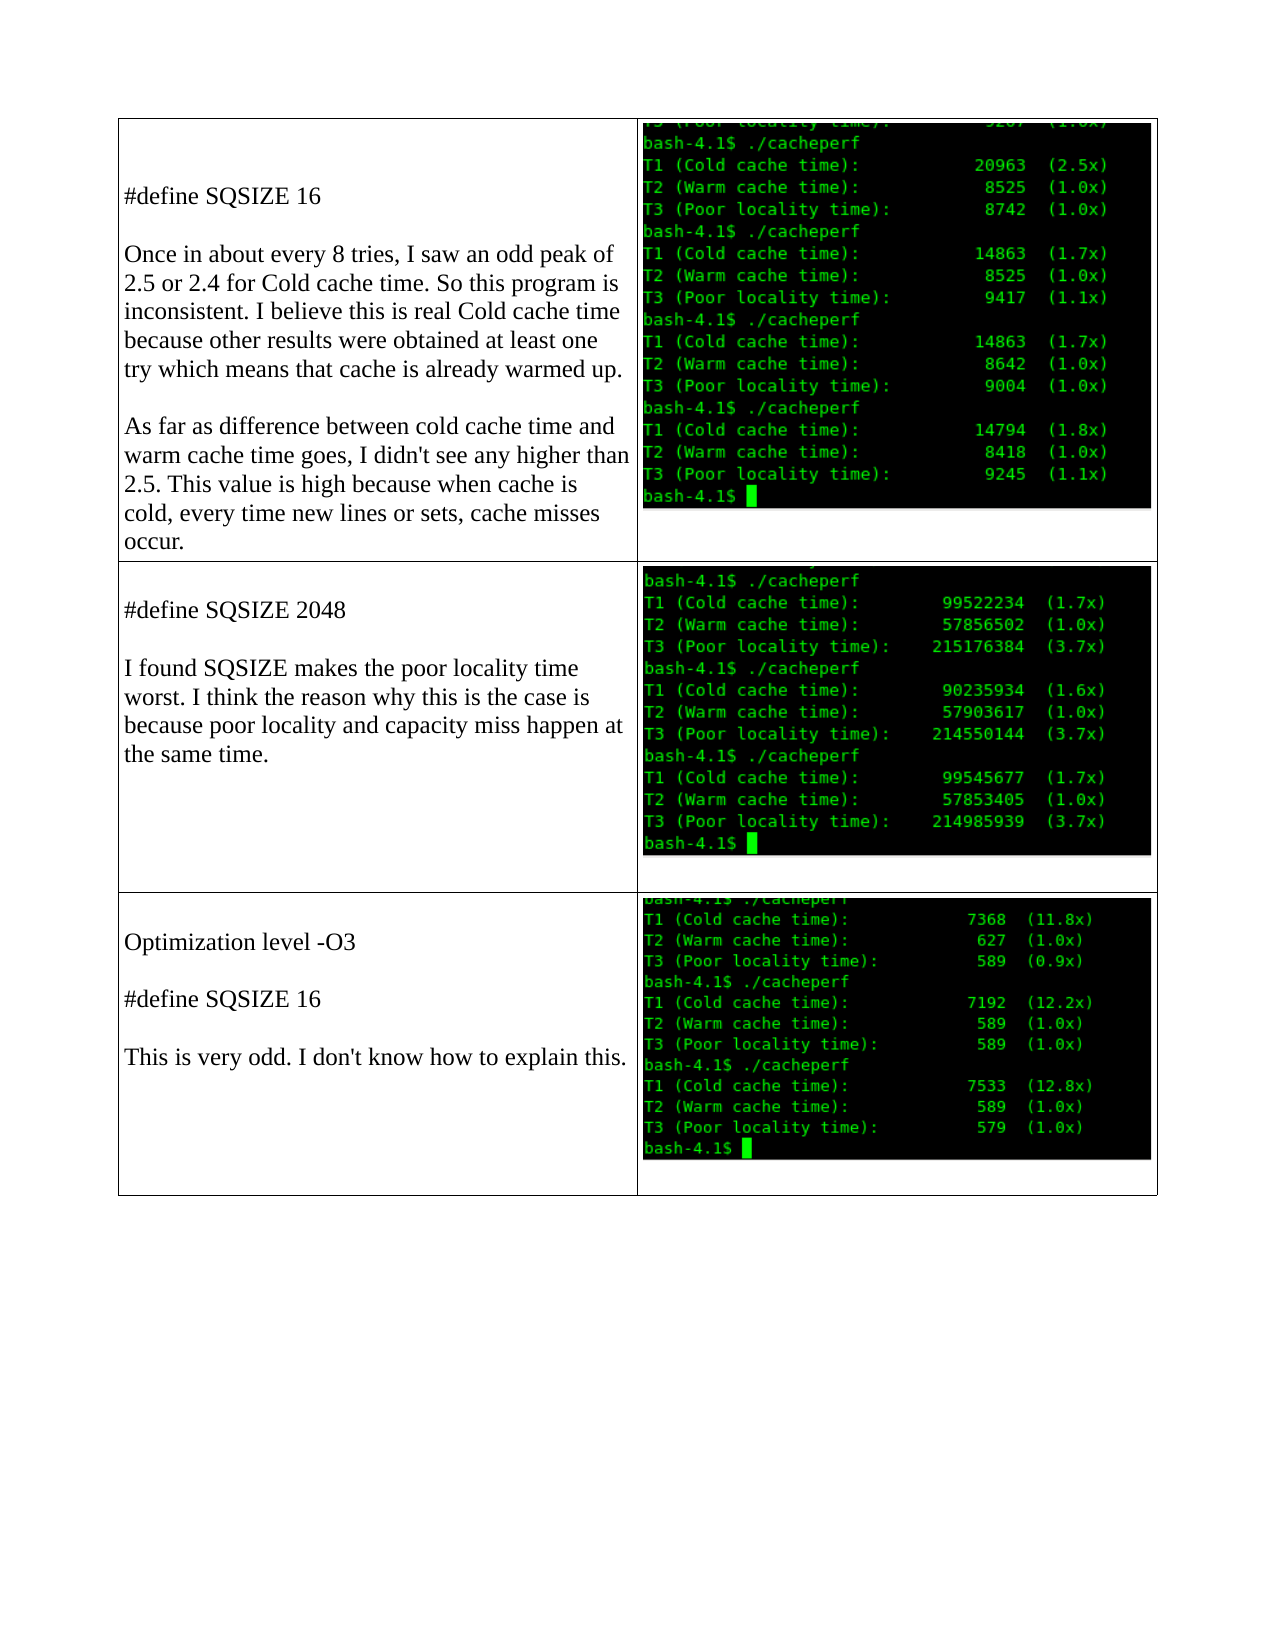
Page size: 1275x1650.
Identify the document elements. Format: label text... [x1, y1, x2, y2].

table_cell Optimization level -O3 #define SQSIZE 16 This is very odd. I don't know how to explain this. [119, 893, 637, 1195]
picture [643, 566, 1152, 858]
table_cell #define SQSIZE 16 Once in about every 8 tries, I saw an odd peak of 2.5 or 2.4 for Cold cache time. So this program is inconsistent. I believe this is real Cold cache time because other results were obtained at least one try which means that cache is already warmed up. As far as difference between cold cache time and warm cache time goes, I didn't see any higher than 2.5. This value is high because when cache is cold, every time new lines or sets, cache misses occur. [119, 119, 637, 561]
table_cell [638, 119, 1157, 561]
picture [643, 898, 1152, 1161]
table_cell [638, 893, 1157, 1195]
table_cell #define SQSIZE 2048 I found SQSIZE makes the poor locality time worst. I think the reason why this is the case is because poor locality and capacity miss happen at the same time. [119, 562, 637, 892]
table_cell [638, 562, 1157, 892]
picture [643, 123, 1152, 511]
